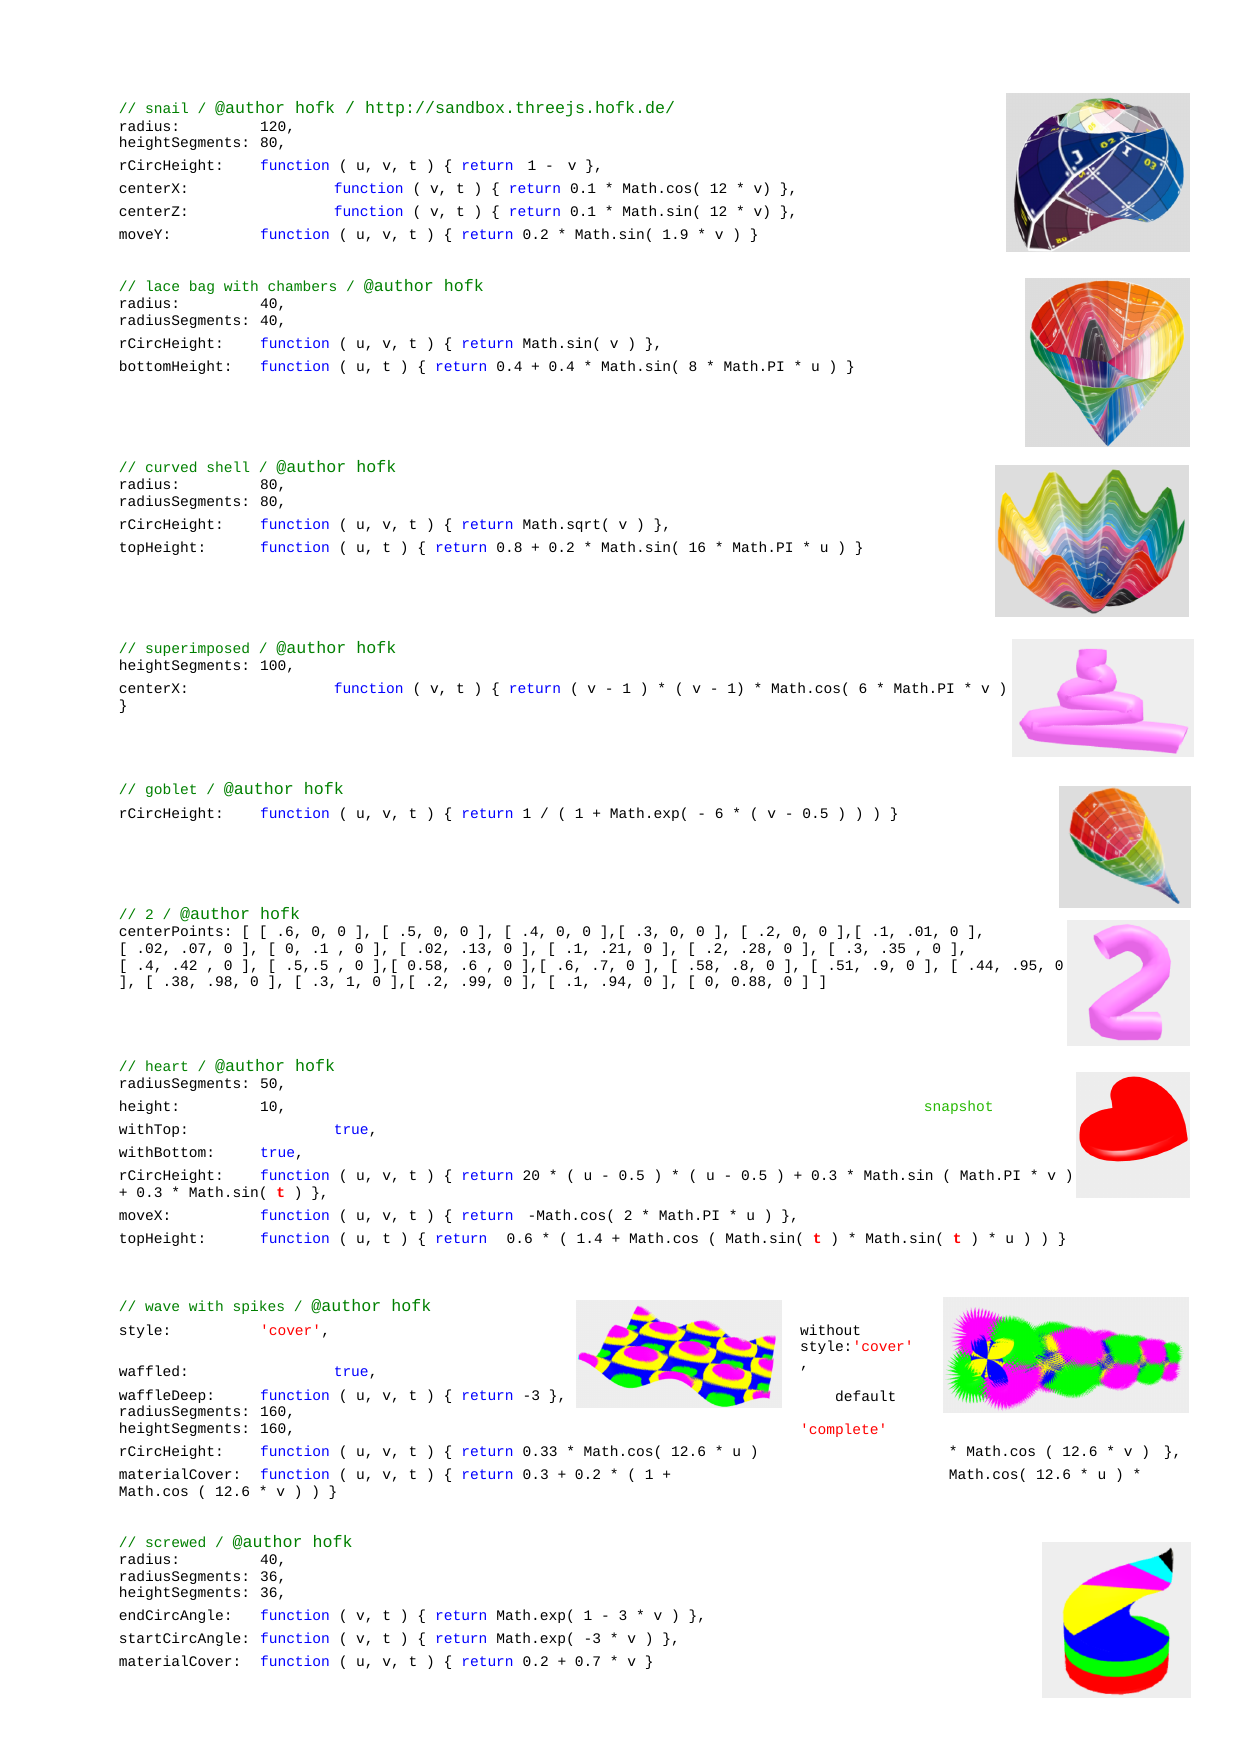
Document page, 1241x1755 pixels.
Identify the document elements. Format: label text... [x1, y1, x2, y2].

text radiusSegments: 36, [112, 1569, 1042, 1586]
text centerZ: function ( v, t ) { return 0.1 * Math.sin( 12 * v) }, [112, 198, 1006, 221]
text waffleDeep: function ( u, v, t ) { return -3 }, [112, 1381, 576, 1404]
text radiusSegments: 50, [112, 1076, 1076, 1092]
picture [1012, 639, 1194, 757]
text radius: 40, [112, 296, 1025, 313]
text style: 'cover', [112, 1316, 576, 1346]
text // superimposed / @author hofk [112, 639, 1012, 658]
picture [995, 465, 1189, 617]
picture [1042, 1542, 1191, 1698]
text topHeight: function ( u, t ) { return 0.8 + 0.2 * Math.sin( 16 * Math.PI * u ) } [112, 534, 995, 557]
text radiusSegments: 160, [112, 1404, 786, 1421]
picture [1059, 786, 1191, 908]
text // heart / @author hofk [112, 1057, 1193, 1076]
picture [1006, 93, 1190, 252]
text // wave with spikes / @author hofk [112, 1297, 943, 1453]
text 'complete' [793, 1406, 926, 1445]
text rCircHeight: function ( u, v, t ) { return 1 - v }, [112, 152, 1006, 175]
text withTop: true, [112, 1116, 1076, 1139]
text startCircAngle: function ( v, t ) { return Math.exp( -3 * v ) }, [112, 1625, 1042, 1648]
text radius: 40, [112, 1552, 1042, 1569]
text centerX: function ( v, t ) { return 0.1 * Math.cos( 12 * v) }, [112, 175, 1006, 198]
text endCircAngle: function ( v, t ) { return Math.exp( 1 - 3 * v ) }, [112, 1602, 1042, 1625]
text centerPoints: [ [ .6, 0, 0 ], [ .5, 0, 0 ], [ .4, 0, 0 ],[ .3, 0, 0 ], [ .2, 0, 0 ],[ .1, .01, 0 ], [ .02, .07, 0 ], [ 0, .1 , 0 ], [ .02, .13, 0 ], [ .1, .21, 0 ], [ .2, .28, 0 ], [ .3, .35 , 0 ], [ .4, .42 , 0 ], [ .5,.5 , 0 ],[ 0.58, .6 , 0 ],[ .6, .7, 0 ], [ .58, .8, 0 ], [ .51, .9, 0 ], [ .44, .95, 0 ], [ .38, .98, 0 ], [ .3, 1, 0 ],[ .2, .99, 0 ], [ .1, .94, 0 ], [ 0, 0.88, 0 ] ] [112, 924, 1067, 991]
text radiusSegments: 80, [112, 494, 995, 511]
picture [1067, 920, 1190, 1046]
text rCircHeight: function ( u, v, t ) { return 0.33 * Math.cos( 12.6 * u ) * Math.cos ( 12.6 * v ) }, [112, 1438, 1193, 1461]
text // snail / @author hofk / http://sandbox.threejs.hofk.de/ [112, 94, 1006, 119]
text // curved shell / @author hofk [112, 458, 1193, 477]
text waffled: true, [112, 1352, 576, 1381]
text bottomHeight: function ( u, t ) { return 0.4 + 0.4 * Math.sin( 8 * Math.PI * u ) } [112, 353, 1025, 376]
text rCircHeight: function ( u, v, t ) { return 1 / ( 1 + Math.exp( - 6 * ( v - 0.5 ) ) ) } [112, 800, 1059, 823]
text // 2 / @author hofk [112, 906, 1193, 924]
text materialCover: function ( u, v, t ) { return 0.2 + 0.7 * v } [112, 1648, 1042, 1678]
text without [793, 1317, 926, 1340]
text heightSegments: 100, [112, 658, 1012, 675]
picture [576, 1300, 782, 1408]
text rCircHeight: function ( u, v, t ) { return Math.sin( v ) }, [112, 329, 1025, 353]
picture [1076, 1072, 1190, 1198]
text heightSegments: 80, [112, 135, 1006, 152]
text radius: 120, [112, 119, 1006, 135]
text style:'cover', [793, 1340, 926, 1373]
picture [943, 1297, 1189, 1413]
text moveY: function ( u, v, t ) { return 0.2 * Math.sin( 1.9 * v ) } [112, 221, 1006, 244]
text topHeight: function ( u, t ) { return 0.6 * ( 1.4 + Math.cos ( Math.sin( t ) * Math.sin( t ) * u ) ) } [112, 1225, 1193, 1248]
text radiusSegments: 40, [112, 313, 1025, 329]
text radius: 80, [112, 477, 995, 494]
text withBottom: true, [112, 1139, 1076, 1162]
text centerX: function ( v, t ) { return ( v - 1 ) * ( v - 1) * Math.cos( 6 * Math.PI * v ) } [112, 675, 1012, 715]
text // screwed / @author hofk [112, 1533, 1193, 1552]
text moveX: function ( u, v, t ) { return -Math.cos( 2 * Math.PI * u ) }, [112, 1202, 1193, 1225]
picture [1025, 278, 1190, 447]
text heightSegments: 160, [112, 1421, 786, 1438]
text materialCover: function ( u, v, t ) { return 0.3 + 0.2 * ( 1 + Math.cos( 12.6 * u ) * Math.cos ( 12.6 * v ) ) } [112, 1461, 1193, 1500]
text // lace bag with chambers / @author hofk [112, 277, 1193, 296]
text [934, 1404, 1193, 1421]
text rCircHeight: function ( u, v, t ) { return Math.sqrt( v ) }, [112, 511, 995, 534]
text [934, 1421, 1193, 1438]
text height: 10, snapshot [112, 1092, 1076, 1116]
text rCircHeight: function ( u, v, t ) { return 20 * ( u - 0.5 ) * ( u - 0.5 ) + 0.3 * Math.sin ( Math.PI * v ) + 0.3 * Math.sin( t ) }, [112, 1162, 1193, 1202]
text default [793, 1389, 926, 1406]
text heightSegments: 36, [112, 1586, 1042, 1602]
text // goblet / @author hofk [112, 781, 1193, 800]
